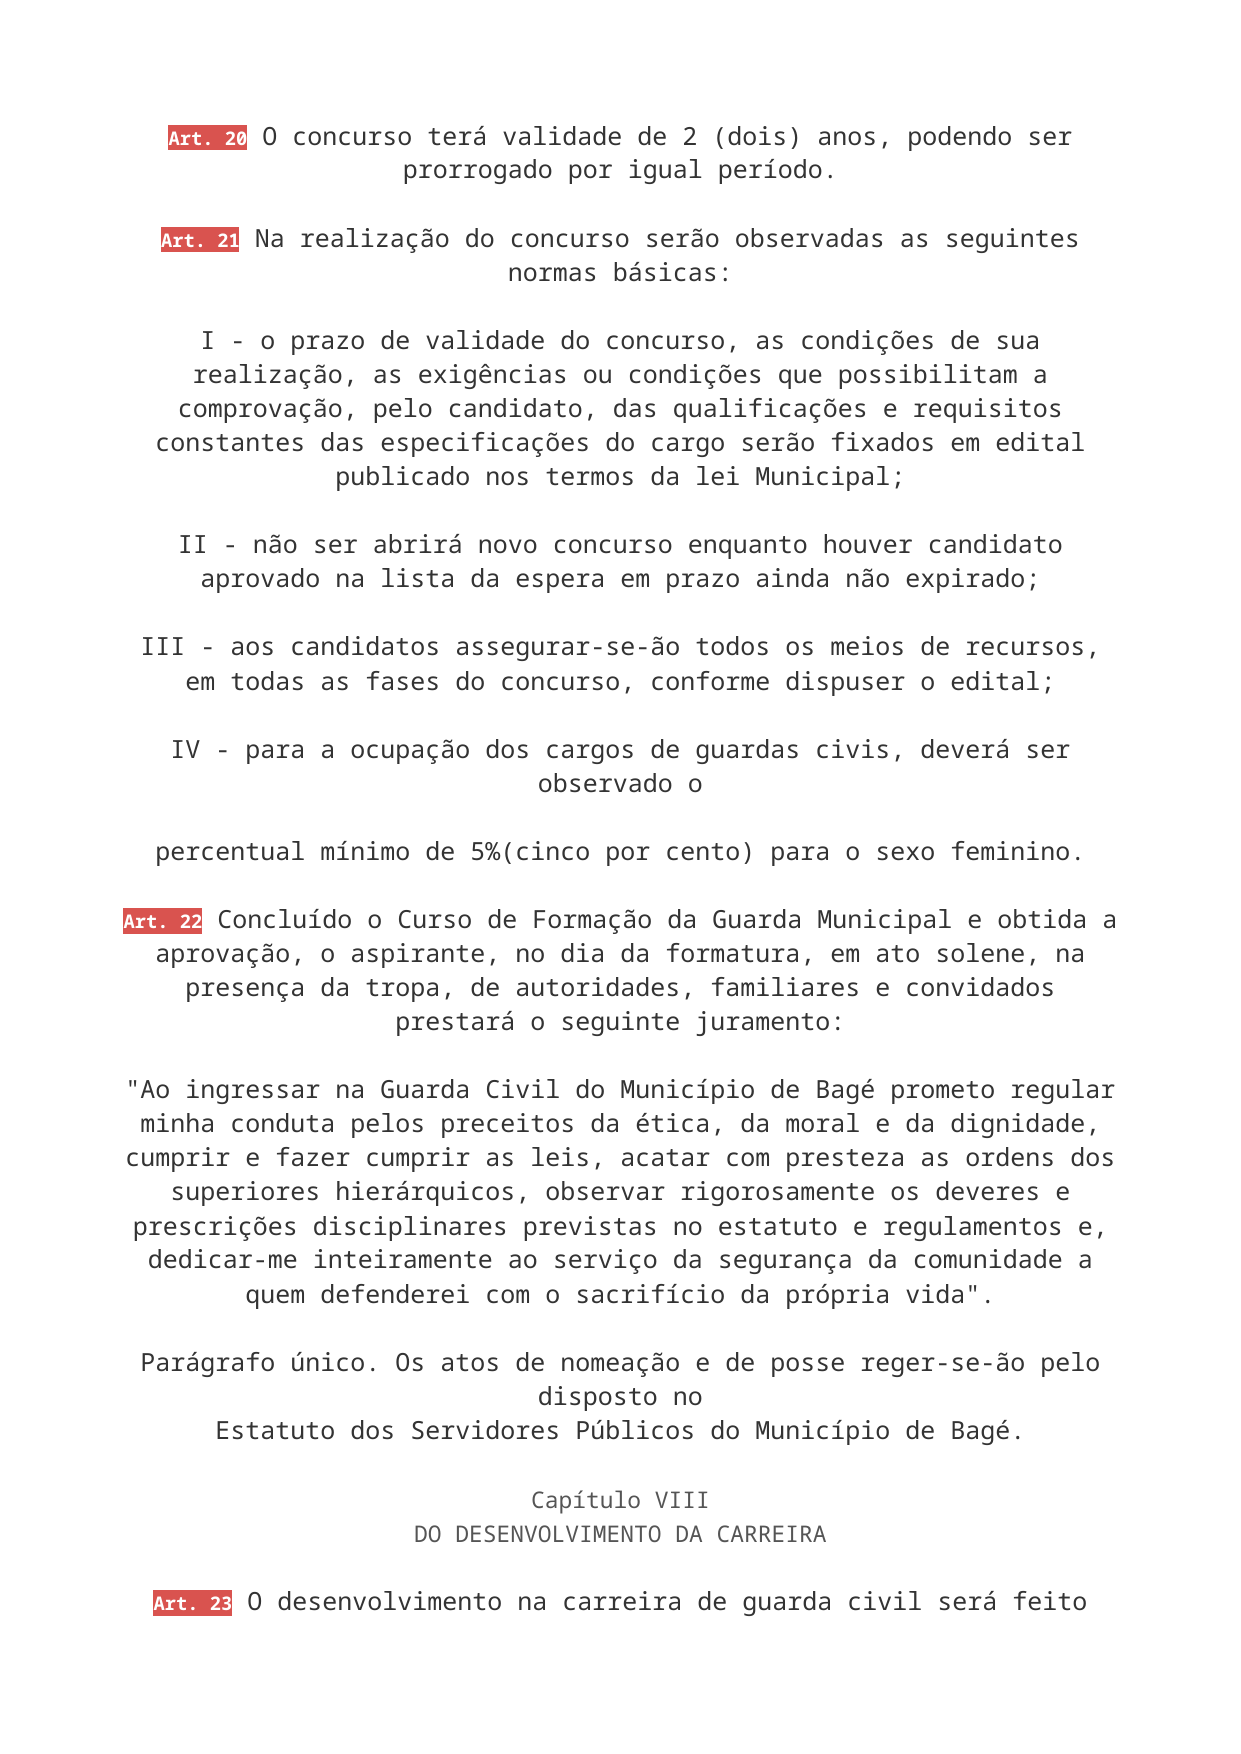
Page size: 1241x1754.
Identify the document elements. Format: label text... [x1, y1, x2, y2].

text Art. 23 O desenvolvimento na carreira de guarda civil será feito [118, 1550, 1122, 1618]
text Art. 20 O concurso terá validade de 2 (dois) anos, podendo ser prorrogado por igual período. Art. 21 Na realização do concurso serão observadas as seguintes normas básicas: I - o prazo de validade do concurso, as condições de sua realização, as exigências ou condições que possibilitam a comprovação, pelo candidato, das qualificações e requisitos constantes das especificações do cargo serão fixados em edital publicado nos termos da lei Municipal; II - não ser abrirá novo concurso enquanto houver candidato aprovado na lista da espera em prazo ainda não expirado; III - aos candidatos assegurar-se-ão todos os meios de recursos, em todas as fases do concurso, conforme dispuser o edital; IV - para a ocupação dos cargos de guardas civis, deverá ser observado o percentual mínimo de 5%(cinco por cento) para o sexo feminino. Art. 22 Concluído o Curso de Formação da Guarda Municipal e obtida a aprovação, o aspirante, no dia da formatura, em ato solene, na presença da tropa, de autoridades, familiares e convidados prestará o seguinte juramento: "Ao ingressar na Guarda Civil do Município de Bagé prometo regular minha conduta pelos preceitos da ética, da moral e da dignidade, cumprir e fazer cumprir as leis, acatar com presteza as ordens dos superiores hierárquicos, observar rigorosamente os deveres e prescrições disciplinares previstas no estatuto e regulamentos e, dedicar-me inteiramente ao serviço da segurança da comunidade a quem defenderei com o sacrifício da própria vida". Parágrafo único. Os atos de nomeação e de posse reger-se-ão pelo disposto no Estatuto dos Servidores Públicos do Município de Bagé. [118, 118, 1122, 1447]
text Capítulo VIII DO DESENVOLVIMENTO DA CARREIRA [118, 1447, 1122, 1550]
